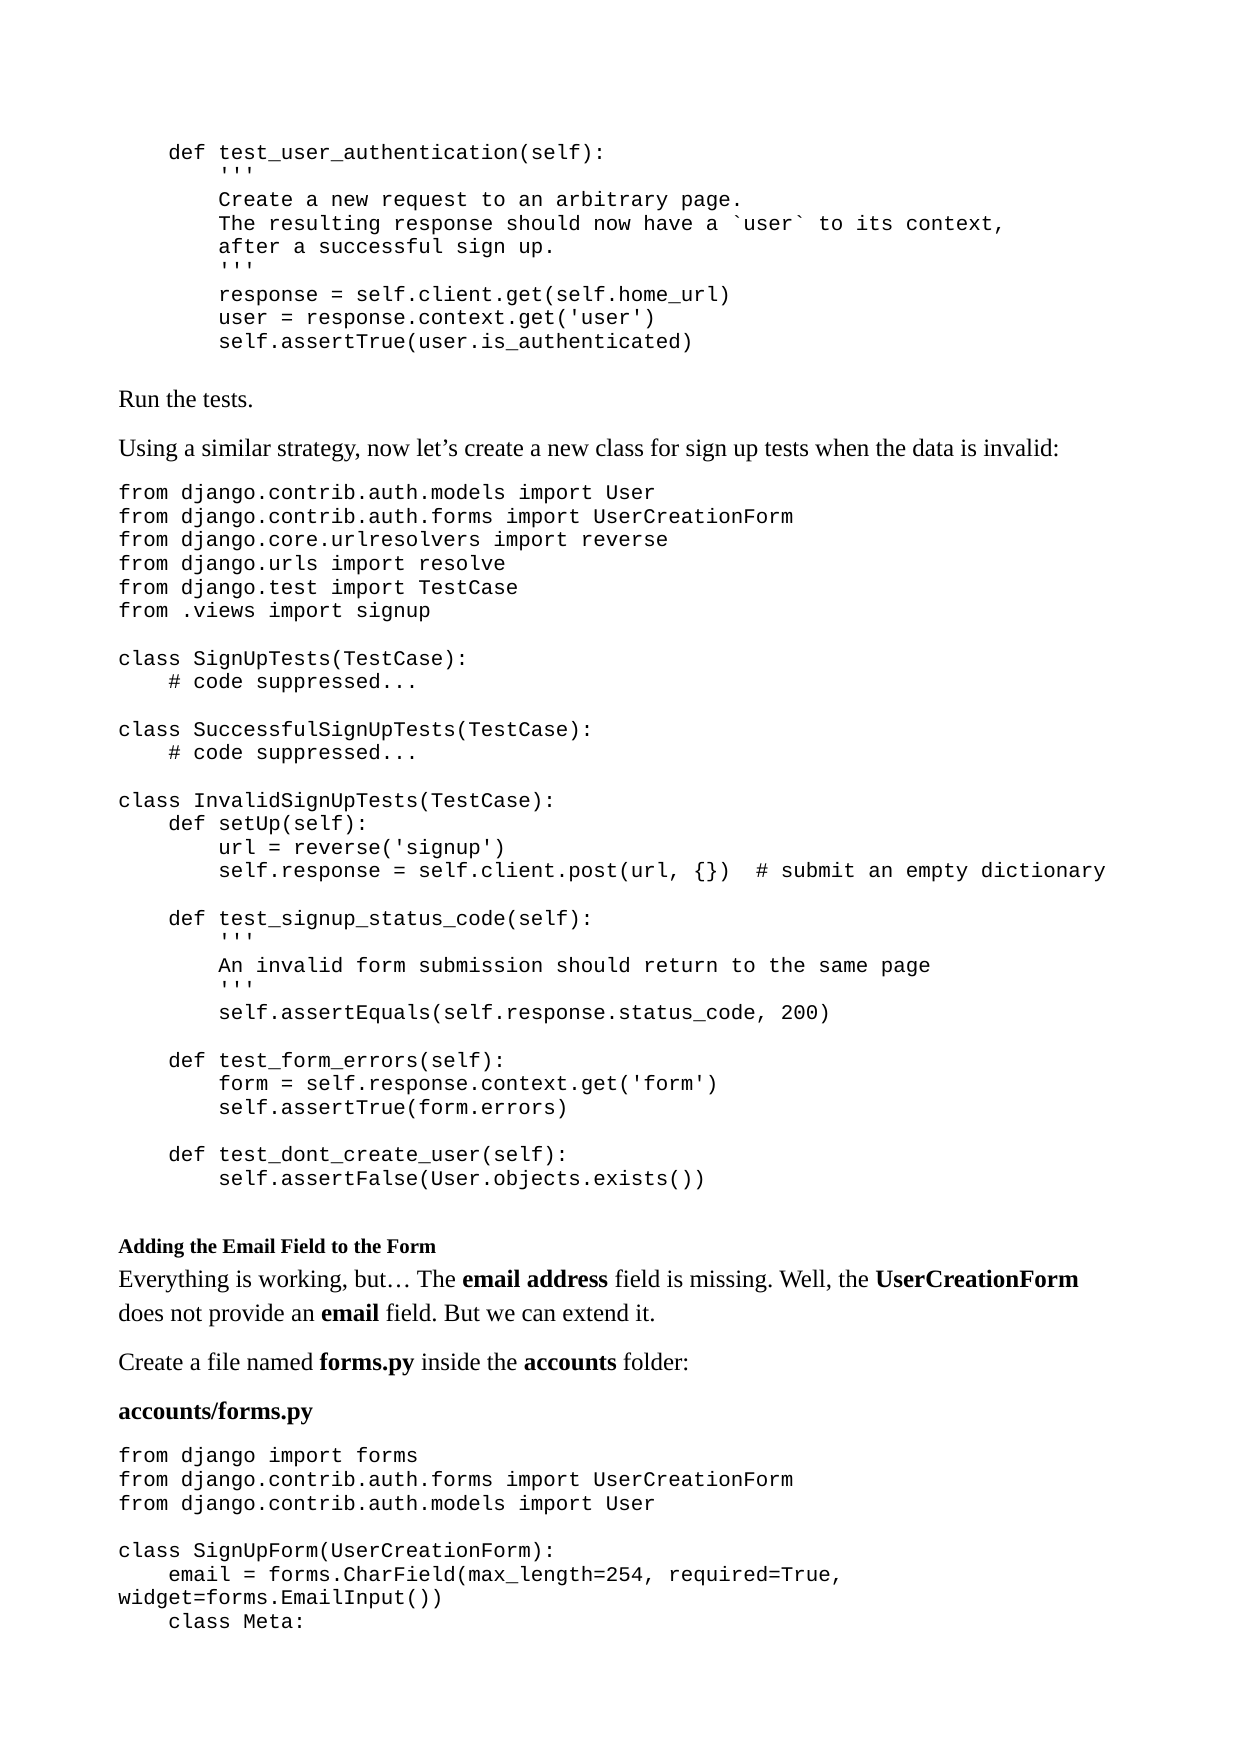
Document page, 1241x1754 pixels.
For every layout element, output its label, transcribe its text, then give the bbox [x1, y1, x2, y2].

text # code suppressed... [118, 742, 1122, 766]
text response = self.client.get(self.home_url) [118, 284, 1122, 307]
text def test_user_authentication(self): [118, 142, 1122, 165]
text ''' [118, 979, 1122, 1002]
text def test_dont_create_user(self): [118, 1144, 1122, 1168]
text self.response = self.client.post(url, {}) # submit an empty dictionary [118, 861, 1122, 884]
text accounts/forms.py [118, 1396, 1122, 1425]
text class SignUpForm(UserCreationForm): [118, 1540, 1122, 1564]
text def test_form_errors(self): [118, 1050, 1122, 1073]
text ''' [118, 165, 1122, 189]
text Run the tests. [118, 384, 1122, 413]
text self.assertFalse(User.objects.exists()) [118, 1168, 1122, 1192]
text ''' [118, 931, 1122, 955]
text class SignUpTests(TestCase): [118, 648, 1122, 671]
text after a successful sign up. [118, 236, 1122, 260]
text from django.test import TestCase [118, 577, 1122, 600]
text from django.contrib.auth.forms import UserCreationForm [118, 1469, 1122, 1493]
text def setUp(self): [118, 813, 1122, 837]
text The resulting response should now have a `user` to its context, [118, 213, 1122, 236]
text from django.contrib.auth.models import User [118, 1493, 1122, 1516]
text def test_signup_status_code(self): [118, 908, 1122, 931]
text class SuccessfulSignUpTests(TestCase): [118, 719, 1122, 742]
text class InvalidSignUpTests(TestCase): [118, 789, 1122, 813]
text Everything is working, but… The email address field is missing. Well, the UserCreationForm does not provide an email field. But we can extend it. [118, 1264, 1122, 1327]
text from django.contrib.auth.models import User [118, 482, 1122, 506]
subtitle Adding the Email Field to the Form [118, 1233, 1122, 1258]
text form = self.response.context.get('form') [118, 1073, 1122, 1097]
text from django.contrib.auth.forms import UserCreationForm [118, 506, 1122, 529]
text # code suppressed... [118, 671, 1122, 695]
text from django.core.urlresolvers import reverse [118, 529, 1122, 553]
text from django.urls import resolve [118, 553, 1122, 577]
text email = forms.CharField(max_length=254, required=True, widget=forms.EmailInput()) [118, 1564, 1122, 1611]
text from .views import signup [118, 600, 1122, 624]
text Using a similar strategy, now let’s create a new class for sign up tests when the data is invalid: [118, 433, 1122, 462]
text self.assertTrue(user.is_authenticated) [118, 331, 1122, 354]
text Create a new request to an arbitrary page. [118, 189, 1122, 213]
text An invalid form submission should return to the same page [118, 955, 1122, 979]
text user = response.context.get('user') [118, 307, 1122, 331]
text self.assertEquals(self.response.status_code, 200) [118, 1002, 1122, 1026]
text ''' [118, 260, 1122, 284]
text url = reverse('signup') [118, 837, 1122, 861]
text Create a file named forms.py inside the accounts folder: [118, 1347, 1122, 1376]
text from django import forms [118, 1446, 1122, 1469]
text class Meta: [118, 1611, 1122, 1635]
text self.assertTrue(form.errors) [118, 1097, 1122, 1121]
